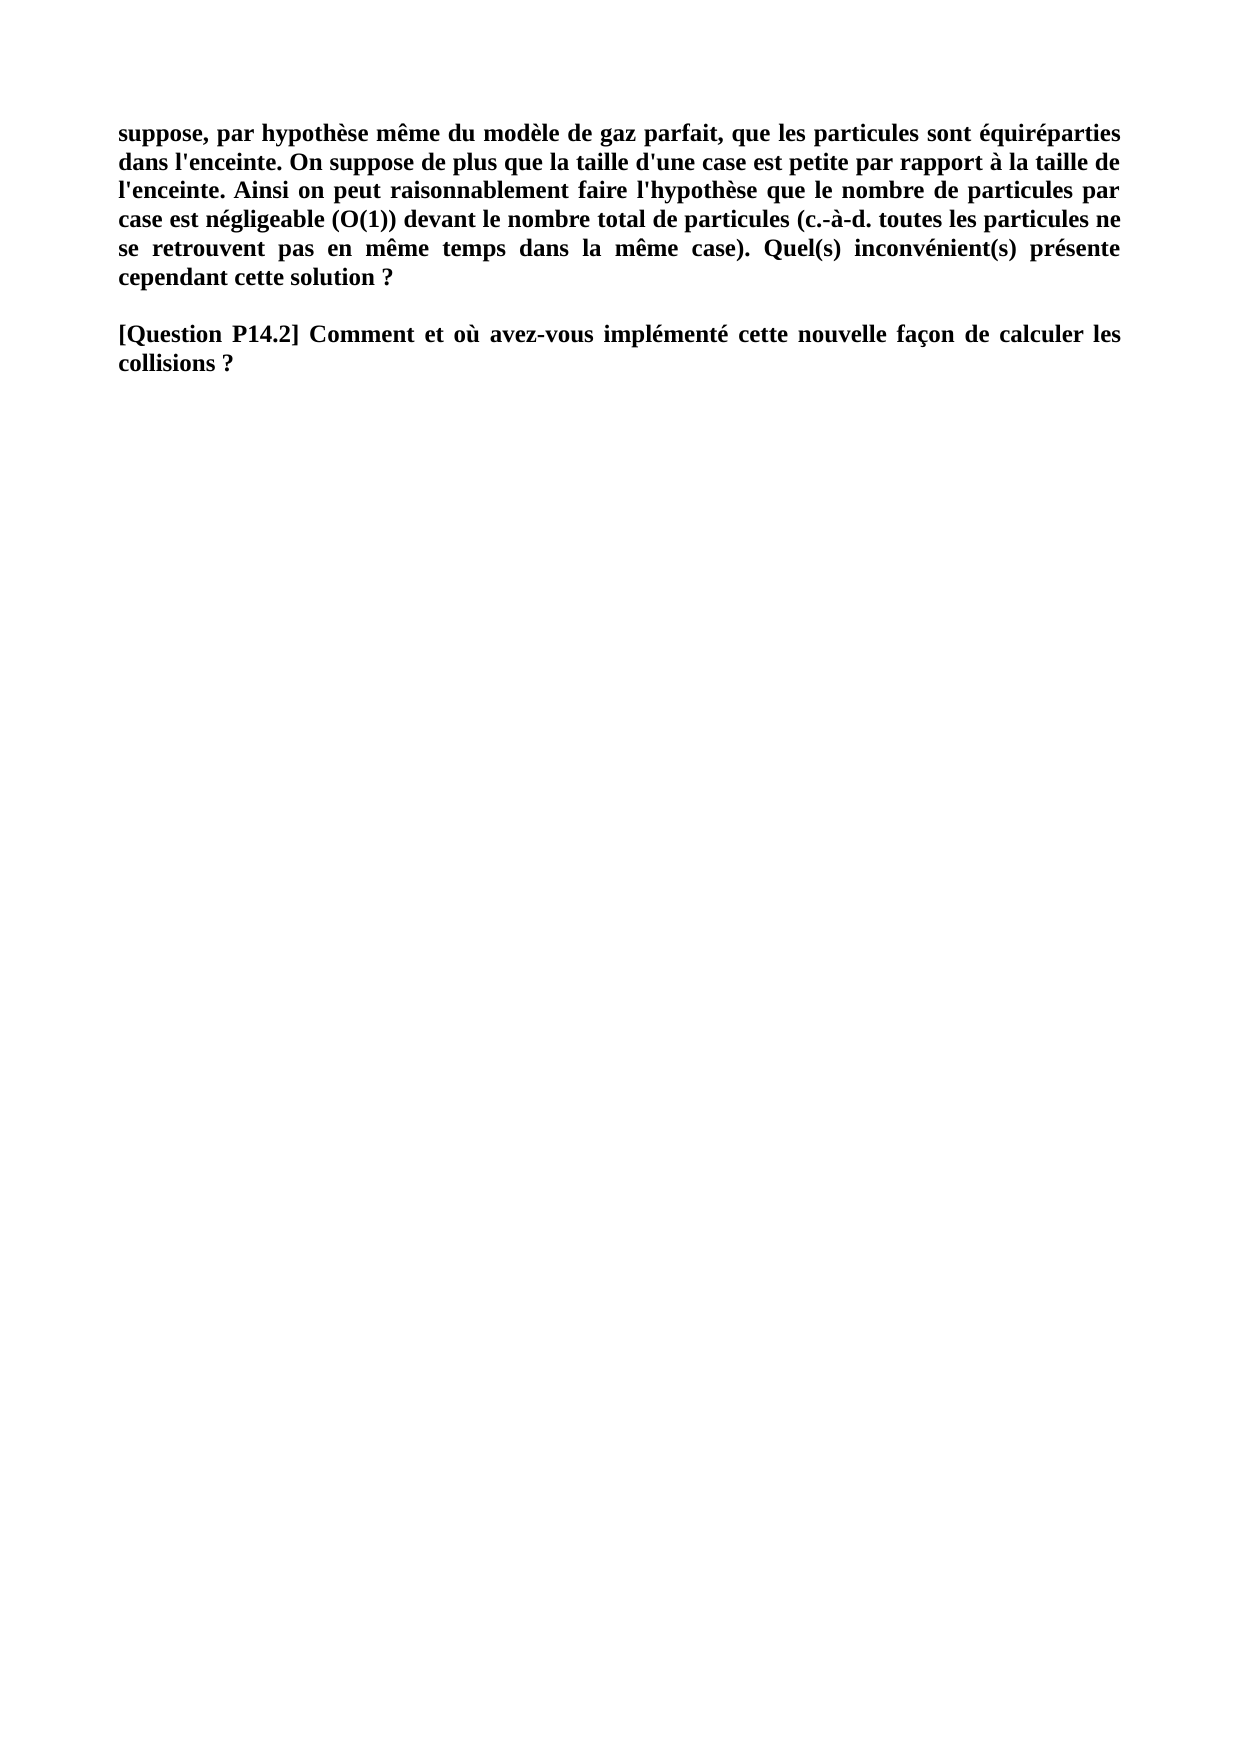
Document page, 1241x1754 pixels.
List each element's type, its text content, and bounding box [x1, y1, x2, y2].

text suppose, par hypothèse même du modèle de gaz parfait, que les particules sont équiréparties dans l'enceinte. On suppose de plus que la taille d'une case est petite par rapport à la taille de l'enceinte. Ainsi on peut raisonnablement faire l'hypothèse que le nombre de particules par case est négligeable (O(1)) devant le nombre total de particules (c.-à-d. toutes les particules ne se retrouvent pas en même temps dans la même case). Quel(s) inconvénient(s) présente cependant cette solution ? [118, 118, 1122, 291]
text [Question P14.2] Comment et où avez-vous implémenté cette nouvelle façon de calculer les collisions ? [118, 319, 1122, 377]
